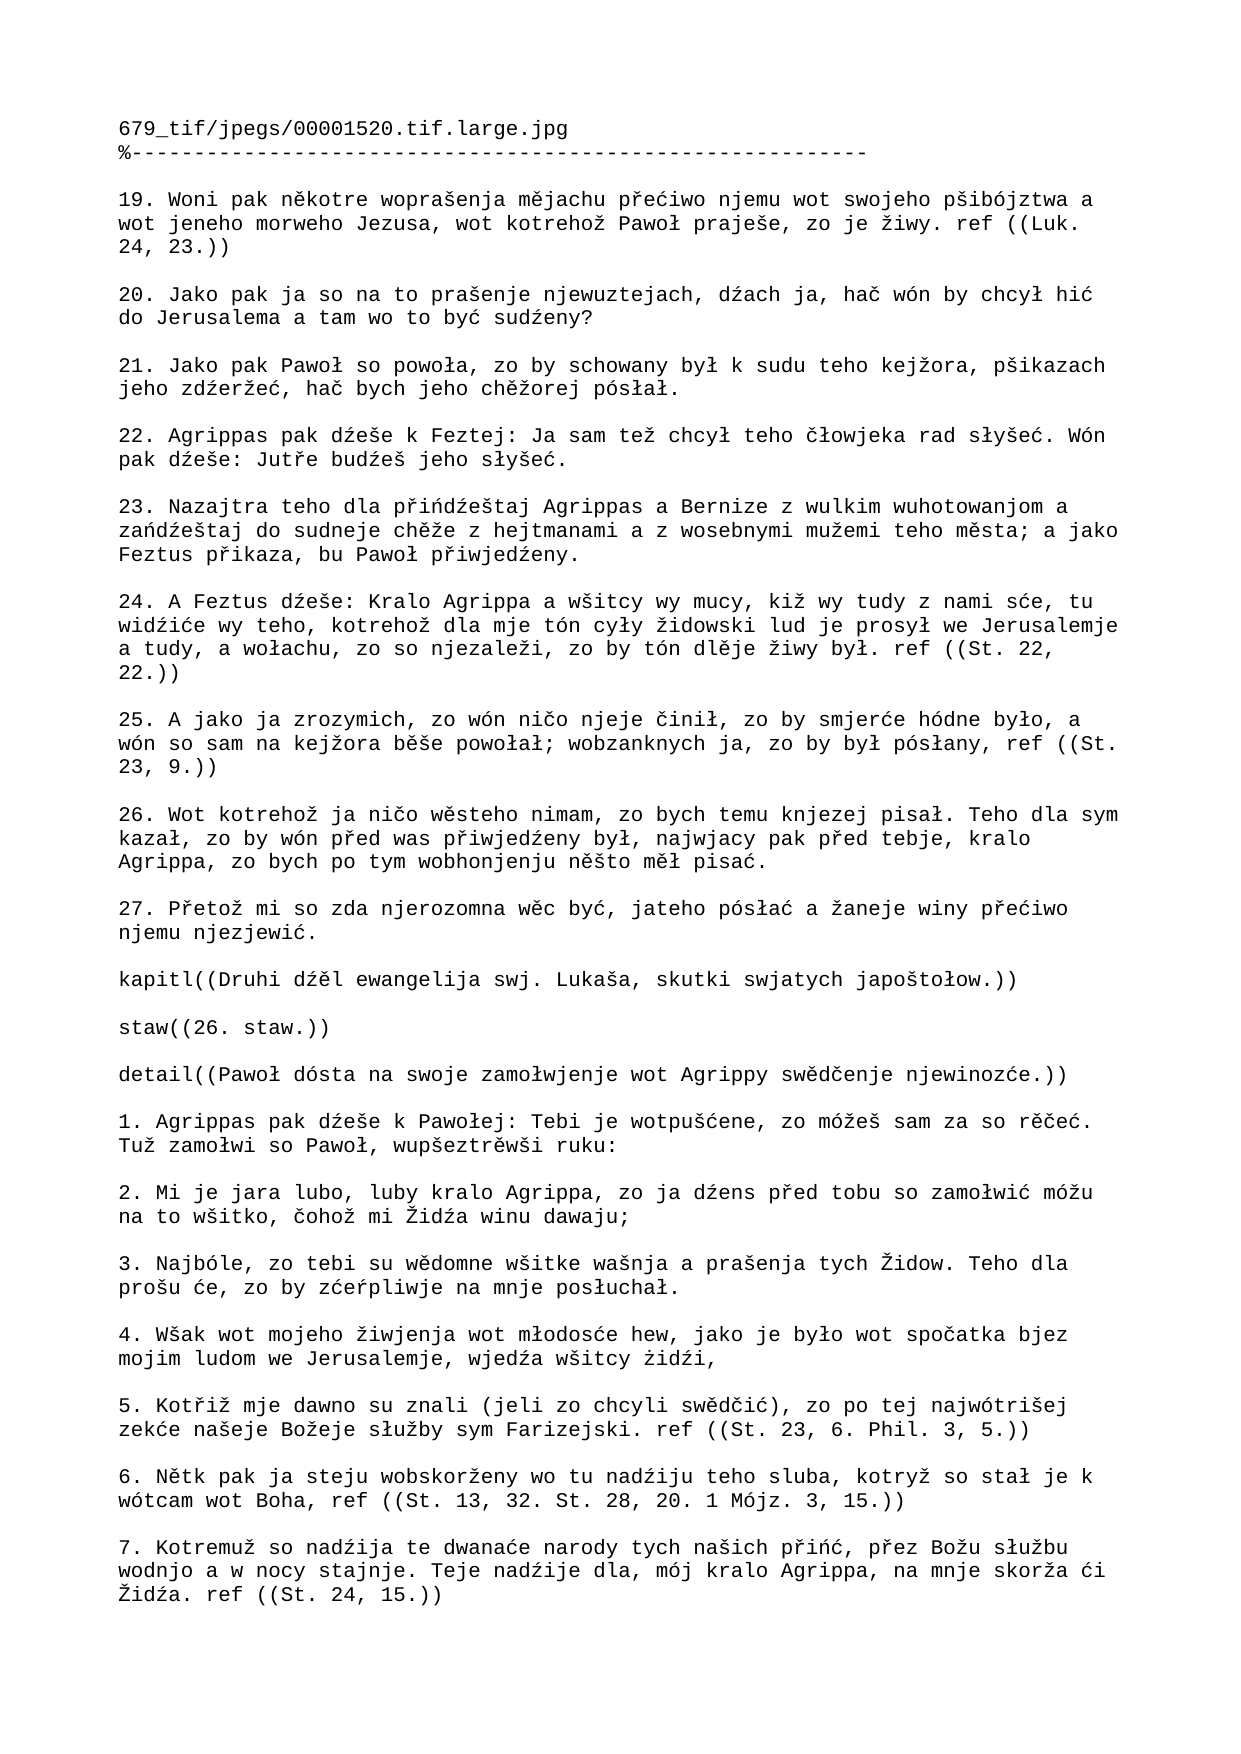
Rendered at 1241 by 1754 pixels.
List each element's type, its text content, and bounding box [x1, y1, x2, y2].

text 21. Jako pak Pawoł so powoła, zo by schowany był k sudu teho kejžora, pšikazach jeho zdźeržeć, hač bych jeho chěžorej pósłał. [118, 354, 1122, 402]
text 679_tif/jpegs/00001520.tif.large.jpg [118, 118, 1122, 142]
text %----------------------------------------------------------- [118, 142, 1122, 165]
text 2. Mi je jara lubo, luby kralo Agrippa, zo ja dźens před tobu so zamołwić móžu na to wšitko, čohož mi Židźa winu dawaju; [118, 1182, 1122, 1229]
text 27. Přetož mi so zda njerozomna wěc być, jateho pósłać a žaneje winy přećiwo njemu njezjewić. [118, 898, 1122, 946]
text 4. Wšak wot mojeho žiwjenja wot młodosće hew, jako je było wot spočatka bjez mojim ludom we Jerusalemje, wjedźa wšitcy żidźi, [118, 1324, 1122, 1371]
text 1. Agrippas pak dźeše k Pawołej: Tebi je wotpušćene, zo móžeš sam za so rěčeć. Tuž zamołwi so Pawoł, wupšeztrěwši ruku: [118, 1111, 1122, 1158]
text 23. Nazajtra teho dla přińdźeštaj Agrippas a Bernize z wulkim wuhotowanjom a zańdźeštaj do sudneje chěže z hejtmanami a z wosebnymi mužemi teho města; a jako Feztus přikaza, bu Pawoł přiwjedźeny. [118, 496, 1122, 567]
text kapitl((Druhi dźěl ewangelija swj. Lukaša, skutki swjatych japoštołow.)) [118, 969, 1122, 993]
text 25. A jako ja zrozymich, zo wón ničo njeje činił, zo by smjerće hódne było, a wón so sam na kejžora běše powołał; wobzanknych ja, zo by był pósłany, ref ((St. 23, 9.)) [118, 709, 1122, 780]
text 7. Kotremuž so nadźija te dwanaće narody tych našich přińć, přez Božu słužbu wodnjo a w nocy stajnje. Teje nadźije dla, mój kralo Agrippa, na mnje skorža ći Židźa. ref ((St. 24, 15.)) [118, 1537, 1122, 1608]
text 26. Wot kotrehož ja ničo wěsteho nimam, zo bych temu knjezej pisał. Teho dla sym kazał, zo by wón před was přiwjedźeny był, najwjacy pak před tebje, kralo Agrippa, zo bych po tym wobhonjenju něšto měł pisać. [118, 804, 1122, 875]
text staw((26. staw.)) [118, 1017, 1122, 1040]
text 5. Kotřiž mje dawno su znali (jeli zo chcyli swědčić), zo po tej najwótrišej zekće našeje Božeje słužby sym Farizejski. ref ((St. 23, 6. Phil. 3, 5.)) [118, 1395, 1122, 1442]
text 22. Agrippas pak dźeše k Feztej: Ja sam tež chcył teho čłowjeka rad słyšeć. Wón pak dźeše: Jutře budźeš jeho słyšeć. [118, 426, 1122, 473]
text 6. Nětk pak ja steju wobskorženy wo tu nadźiju teho sluba, kotryž so stał je k wótcam wot Boha, ref ((St. 13, 32. St. 28, 20. 1 Mójz. 3, 15.)) [118, 1466, 1122, 1513]
text 3. Najbóle, zo tebi su wědomne wšitke wašnja a prašenja tych Židow. Teho dla prošu će, zo by zćeŕpliwje na mnje posłuchał. [118, 1253, 1122, 1300]
text detail((Pawoł dósta na swoje zamołwjenje wot Agrippy swědčenje njewinozće.)) [118, 1064, 1122, 1088]
text 19. Woni pak někotre woprašenja mějachu přećiwo njemu wot swojeho pšibójztwa a wot jeneho morweho Jezusa, wot kotrehož Pawoł praješe, zo je žiwy. ref ((Luk. 24, 23.)) [118, 189, 1122, 260]
text 20. Jako pak ja so na to prašenje njewuztejach, dźach ja, hač wón by chcył hić do Jerusalema a tam wo to być sudźeny? [118, 284, 1122, 331]
text 24. A Feztus dźeše: Kralo Agrippa a wšitcy wy mucy, kiž wy tudy z nami sće, tu widźiće wy teho, kotrehož dla mje tón cyły židowski lud je prosył we Jerusalemje a tudy, a wołachu, zo so njezaleži, zo by tón dlěje žiwy był. ref ((St. 22, 22.)) [118, 591, 1122, 686]
